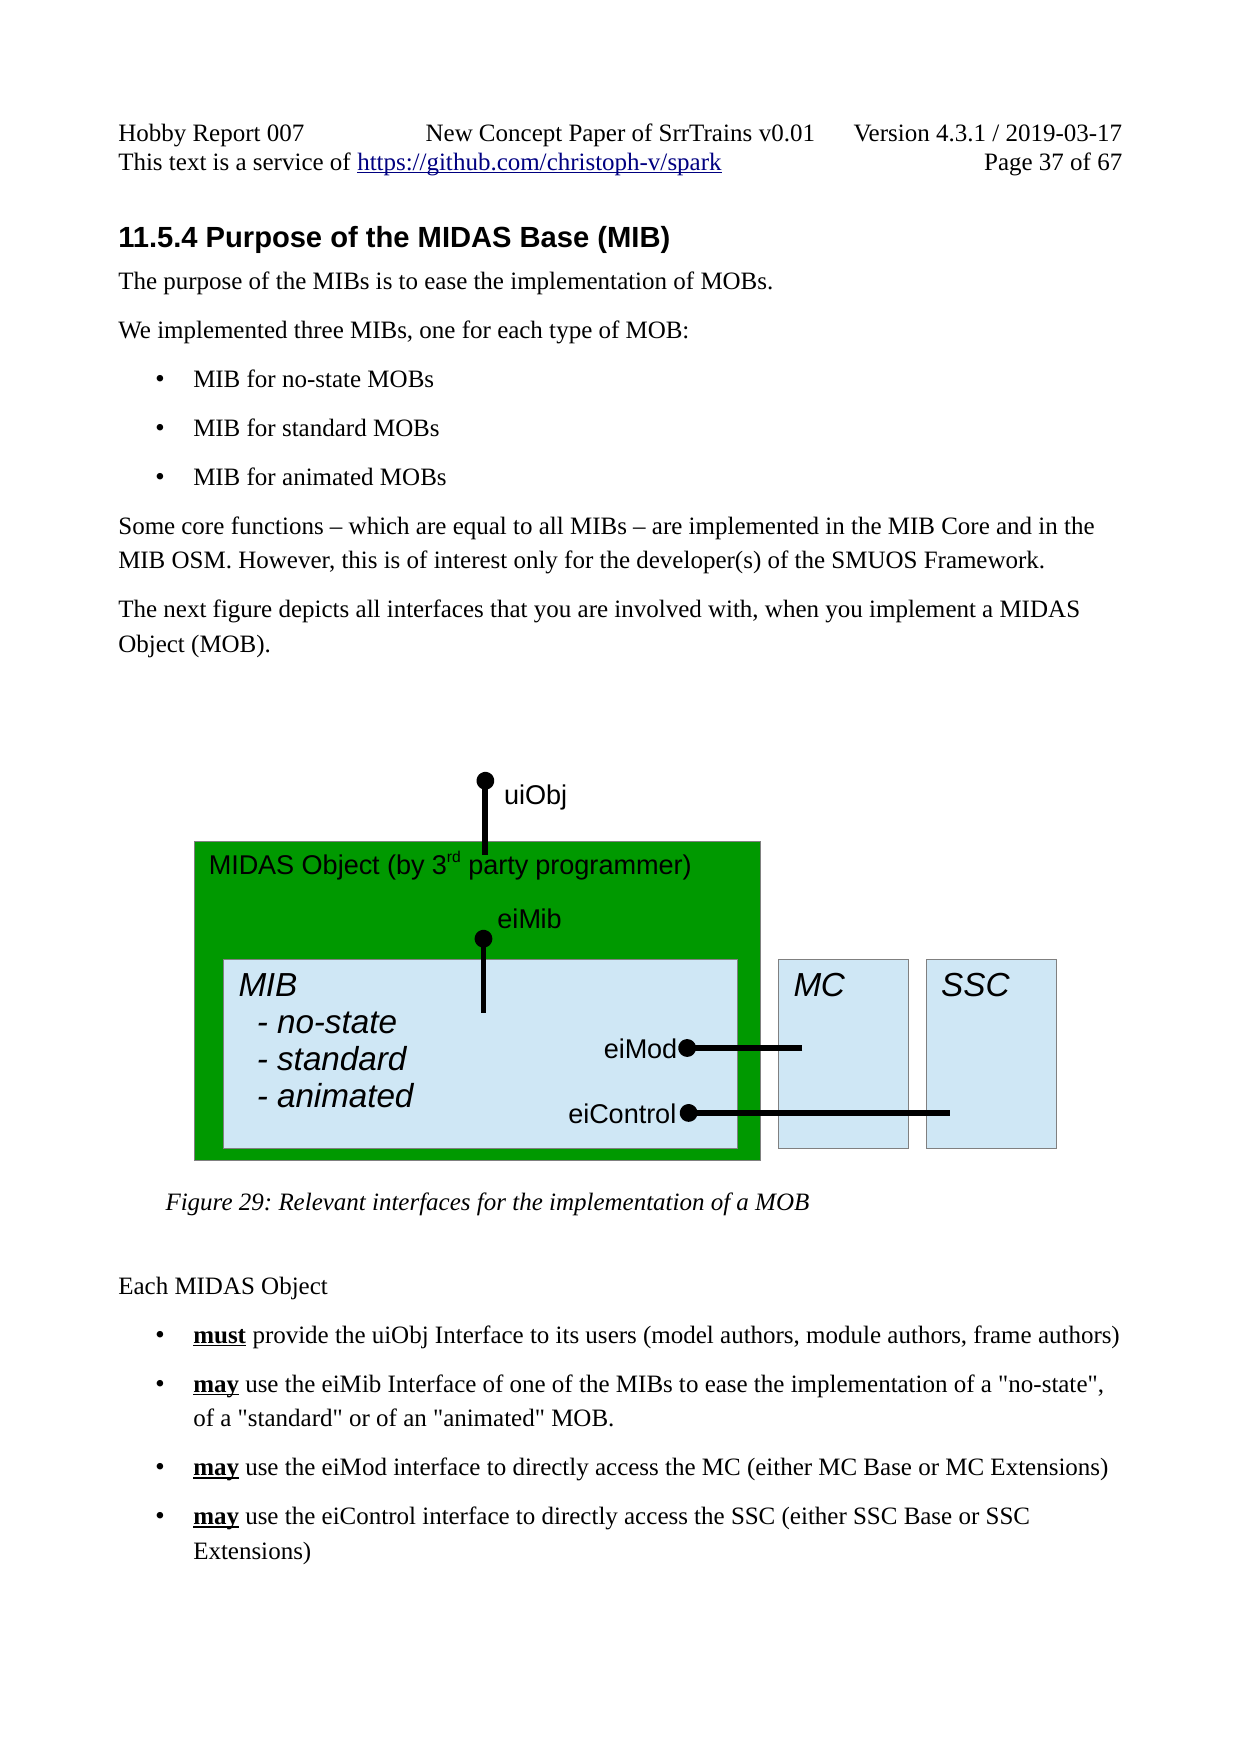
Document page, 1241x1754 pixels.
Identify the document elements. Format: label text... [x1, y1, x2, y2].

text Some core functions – which are equal to all MIBs – are implemented in the MIB Core and in the MIB OSM. However, this is of interest only for the developer(s) of the SMUOS Framework. [118, 511, 1122, 574]
list MIB for animated MOBs [156, 462, 1122, 491]
text The purpose of the MIBs is to ease the implementation of MOBs. [118, 266, 1122, 294]
list may use the eiMib Interface of one of the MIBs to ease the implementation of a "no-state", of a "standard" or of an "animated" MOB. [156, 1369, 1122, 1432]
list may use the eiControl interface to directly access the SSC (either SSC Base or SSC Extensions) [156, 1501, 1122, 1565]
subtitle 11.5.4 Purpose of the MIDAS Base (MIB) [118, 220, 1122, 253]
text Each MIDAS Object [118, 1271, 1122, 1299]
text The next figure depicts all interfaces that you are involved with, when you implement a MIDAS Object (MOB). [118, 594, 1122, 658]
text Figure 29: Relevant interfaces for the implementation of a MOB [165, 740, 1068, 1216]
list MIB for standard MOBs [156, 413, 1122, 442]
list must provide the uiObj Interface to its users (model authors, module authors, frame authors) [156, 1320, 1122, 1348]
list MIB for no-state MOBs [156, 364, 1122, 393]
text We implemented three MIBs, one for each type of MOB: [118, 315, 1122, 343]
list may use the eiMod interface to directly access the MC (either MC Base or MC Extensions) [156, 1452, 1122, 1481]
